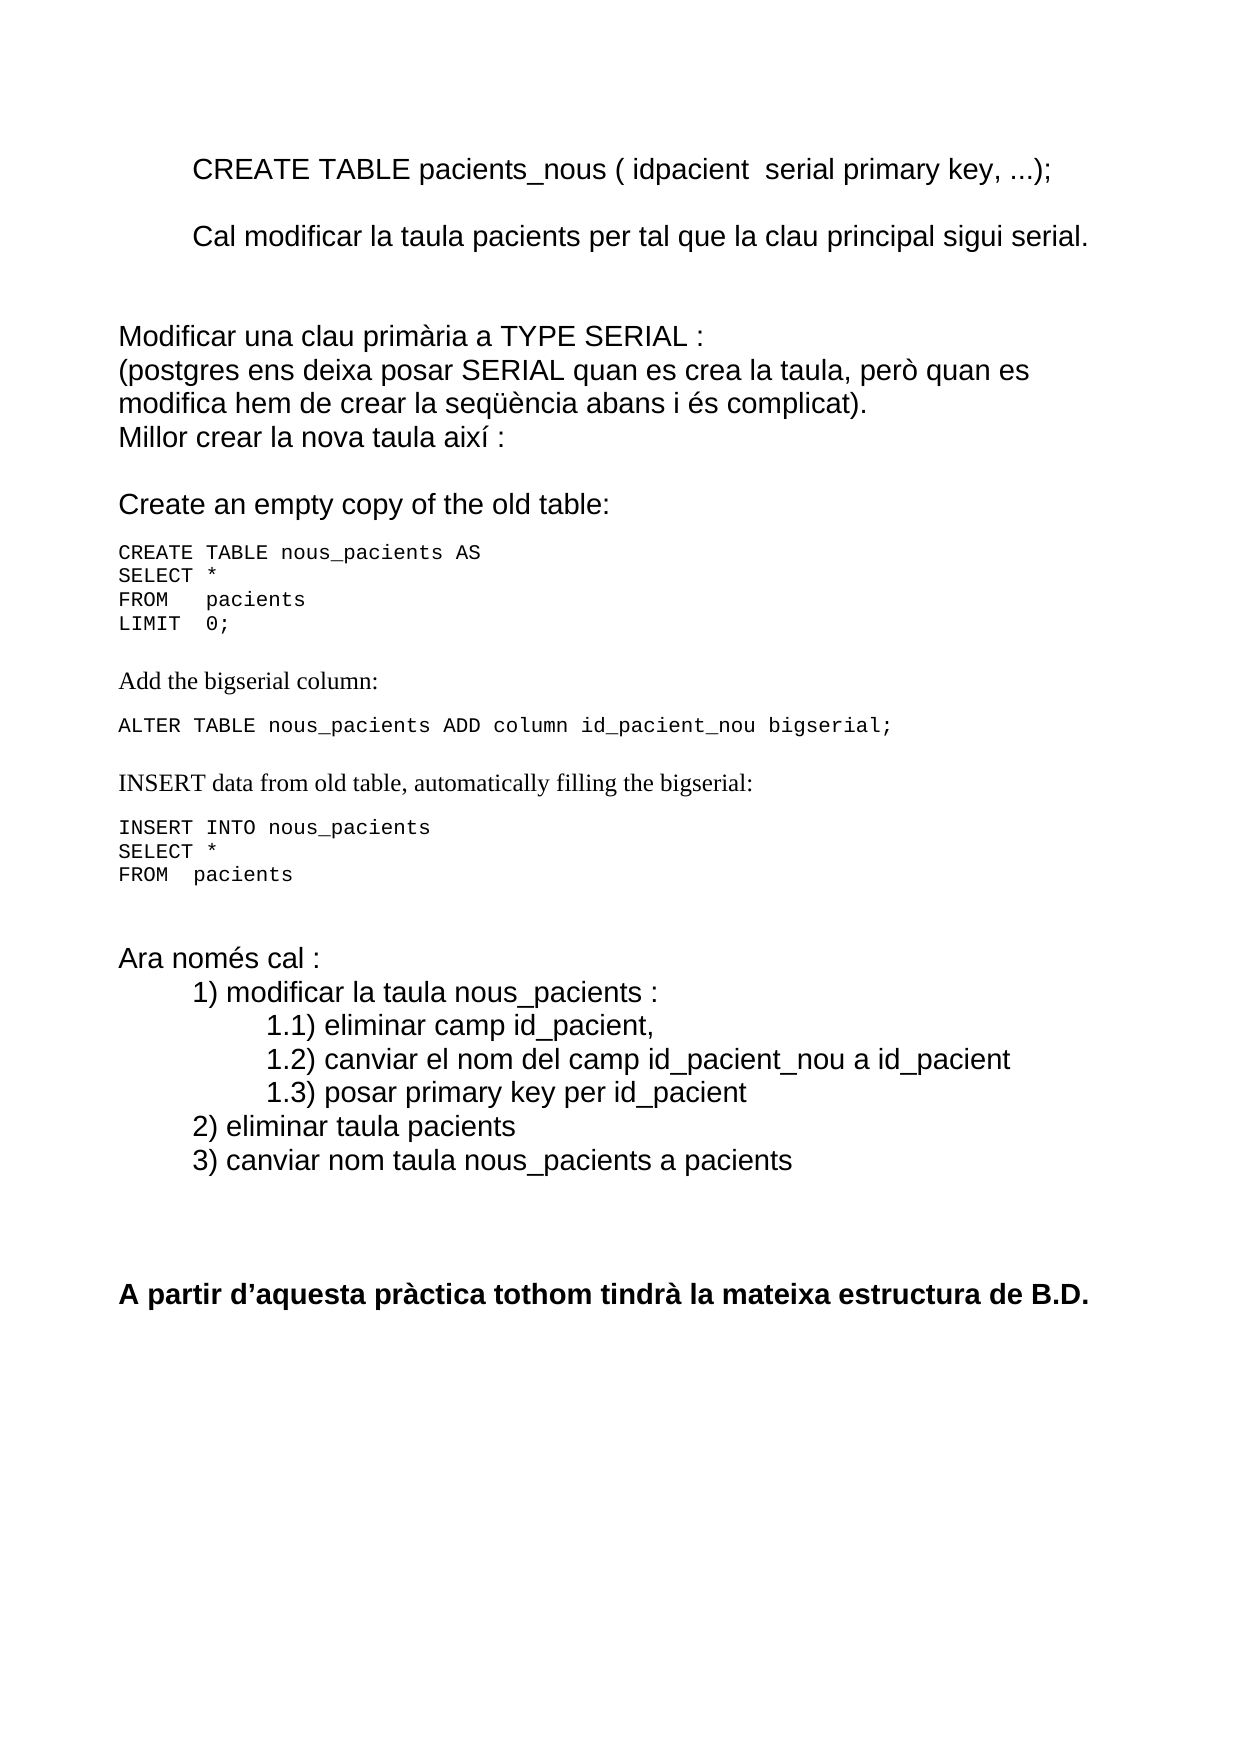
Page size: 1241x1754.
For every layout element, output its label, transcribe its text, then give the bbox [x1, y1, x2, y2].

text SELECT * [118, 566, 1122, 589]
text INSERT data from old table, automatically filling the bigserial: [118, 768, 1122, 797]
text 2) eliminar taula pacients [192, 1109, 1122, 1142]
text LIMIT 0; [118, 613, 1122, 636]
text Modificar una clau primària a TYPE SERIAL : [118, 319, 1122, 353]
text INSERT INTO nous_pacients [118, 817, 1122, 841]
text FROM pacients [118, 864, 1122, 888]
text 3) canviar nom taula nous_pacients a pacients [192, 1142, 1122, 1176]
text FROM pacients [118, 589, 1122, 613]
text Add the bigserial column: [118, 666, 1122, 695]
text CREATE TABLE nous_pacients AS [118, 542, 1122, 566]
text CREATE TABLE pacients_nous ( idpacient serial primary key, ...); [192, 152, 1122, 185]
text Create an empty copy of the old table: [118, 487, 1122, 521]
text SELECT * [118, 841, 1122, 864]
text 1.3) posar primary key per id_pacient [266, 1075, 1122, 1109]
text Millor crear la nova taula així : [118, 420, 1122, 453]
text 1.2) canviar el nom del camp id_pacient_nou a id_pacient [266, 1042, 1122, 1075]
text Cal modificar la taula pacients per tal que la clau principal sigui serial. [192, 219, 1122, 252]
text (postgres ens deixa posar SERIAL quan es crea la taula, però quan es modifica hem de crear la seqüència abans i és complicat). [118, 353, 1122, 420]
text 1.1) eliminar camp id_pacient, [266, 1008, 1122, 1042]
text Ara només cal : [118, 941, 1122, 975]
text 1) modificar la taula nous_pacients : [192, 975, 1122, 1008]
text ALTER TABLE nous_pacients ADD column id_pacient_nou bigserial; [118, 715, 1122, 739]
text A partir d’aquesta pràctica tothom tindrà la mateixa estructura de B.D. [118, 1277, 1122, 1310]
